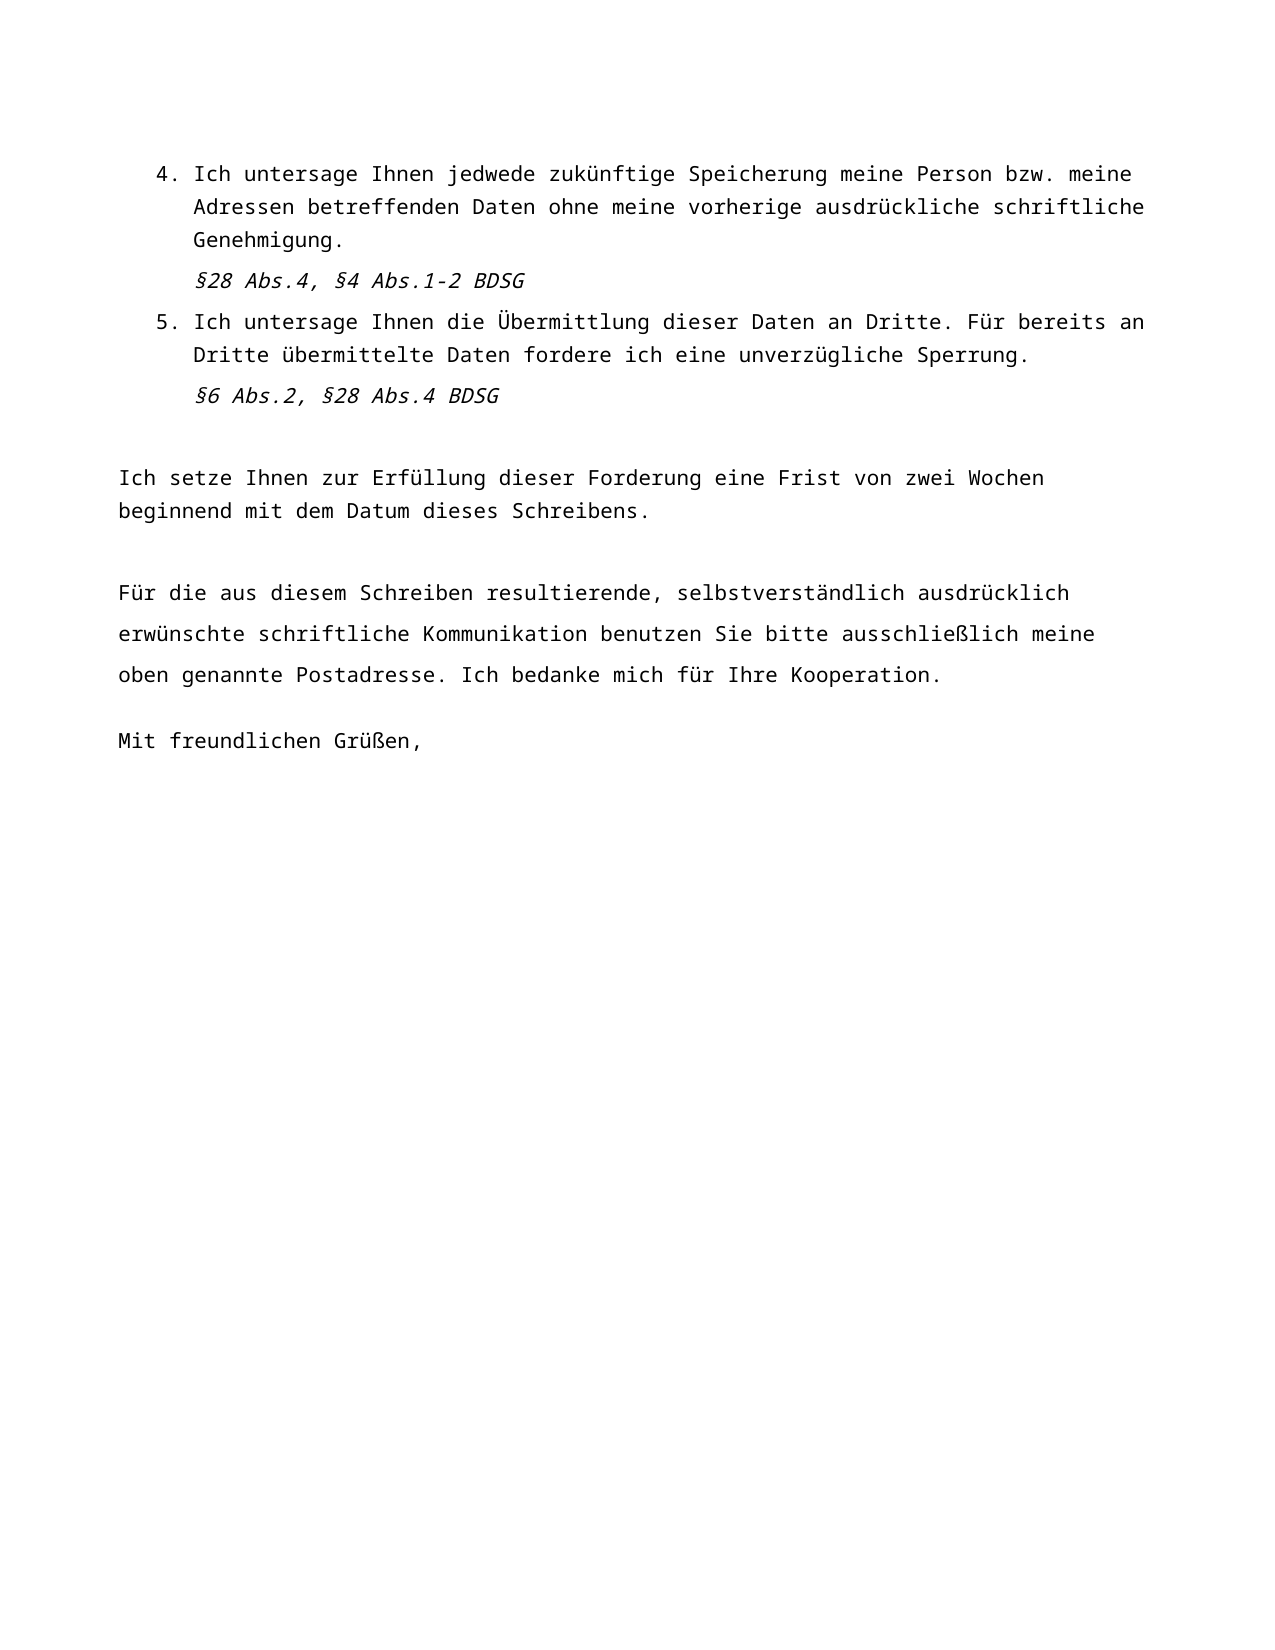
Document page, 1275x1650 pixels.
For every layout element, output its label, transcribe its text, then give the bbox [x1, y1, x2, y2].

list Ich untersage Ihnen die Übermittlung dieser Daten an Dritte. Für bereits an Dritte übermittelte Daten fordere ich eine unverzügliche Sperrung. [156, 307, 1157, 368]
list §28 Abs.4, §4 Abs.1-2 BDSG [156, 266, 1157, 294]
text Für die aus diesem Schreiben resultierende, selbstverständlich ausdrücklich [118, 578, 1157, 606]
list §6 Abs.2, §28 Abs.4 BDSG [156, 381, 1157, 409]
text oben genannte Postadresse. Ich bedanke mich für Ihre Kooperation. [118, 660, 1157, 688]
text Mit freundlichen Grüßen, [118, 726, 1157, 754]
text Ich setze Ihnen zur Erfüllung dieser Forderung eine Frist von zwei Wochen beginnend mit dem Datum dieses Schreibens. [118, 463, 1157, 524]
text erwünschte schriftliche Kommunikation benutzen Sie bitte ausschließlich meine [118, 619, 1157, 647]
list Ich untersage Ihnen jedwede zukünftige Speicherung meine Person bzw. meine Adressen betreffenden Daten ohne meine vorherige ausdrückliche schriftliche Genehmigung. [156, 159, 1157, 253]
